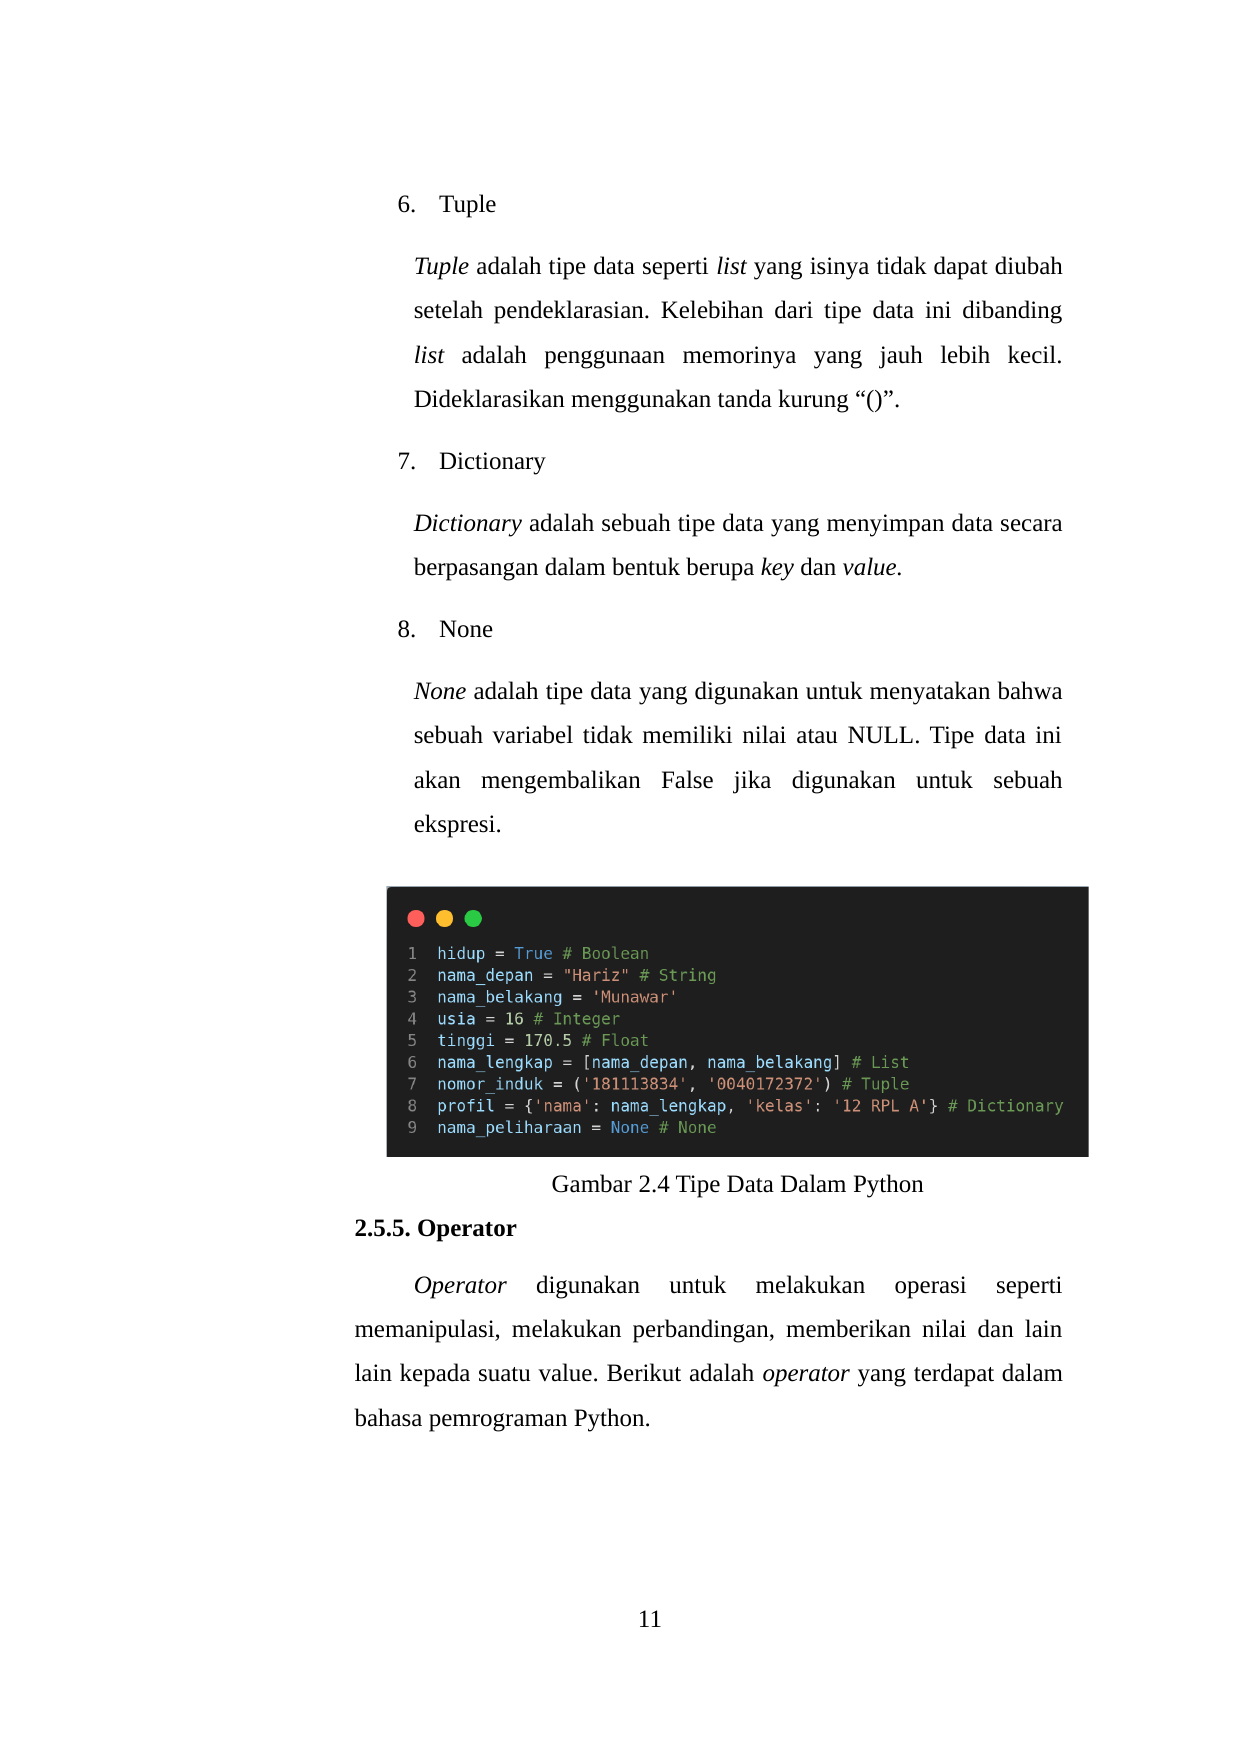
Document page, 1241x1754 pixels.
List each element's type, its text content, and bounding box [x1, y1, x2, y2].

list Tuple [397, 177, 1063, 221]
list Dictionary [397, 434, 1063, 478]
text Operator digunakan untuk melakukan operasi seperti memanipulasi, melakukan perbandingan, memberikan nilai dan lain lain kepada suatu value. Berikut adalah operator yang terdapat dalam bahasa pemrograman Python. [354, 1258, 1063, 1435]
list Gambar 2.4 Tipe Data Dalam Python [386, 1157, 1089, 1201]
list Tuple adalah tipe data seperti list yang isinya tidak dapat diubah setelah pendeklarasian. Kelebihan dari tipe data ini dibanding list adalah penggunaan memorinya yang jauh lebih kecil. Dideklarasikan menggunakan tanda kurung “()”. [413, 239, 1063, 416]
list None [397, 602, 1063, 646]
picture [386, 886, 1089, 1157]
subtitle Operator [354, 873, 1089, 1245]
list Dictionary adalah sebuah tipe data yang menyimpan data secara berpasangan dalam bentuk berupa key dan value. [413, 496, 1063, 584]
list None adalah tipe data yang digunakan untuk menyatakan bahwa sebuah variabel tidak memiliki nilai atau NULL. Tipe data ini akan mengembalikan False jika digunakan untuk sebuah ekspresi. [413, 664, 1063, 841]
